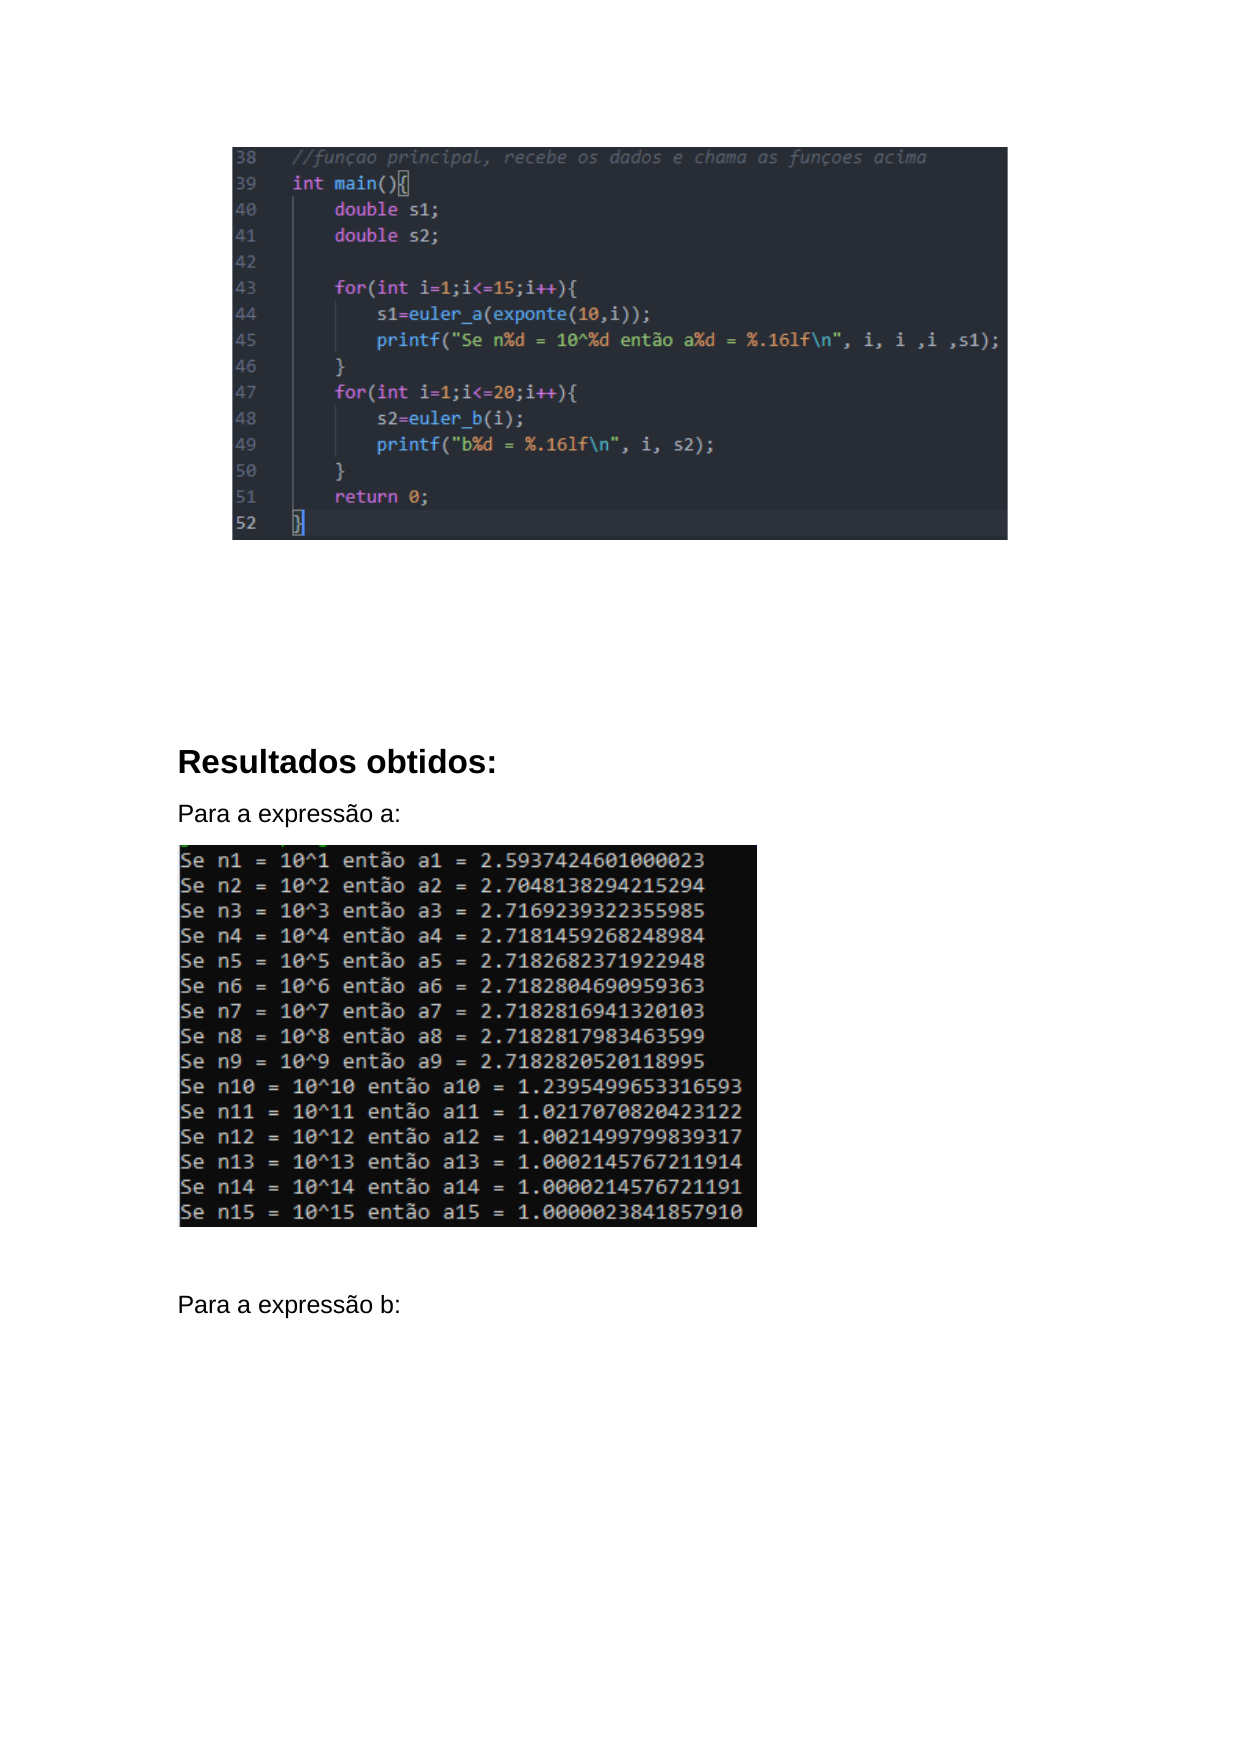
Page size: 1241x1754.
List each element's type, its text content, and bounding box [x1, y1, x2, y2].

text Para a expressão b: [177, 1290, 1063, 1319]
text Para a expressão a: [177, 799, 1063, 827]
text Resultados obtidos: [177, 742, 1063, 781]
